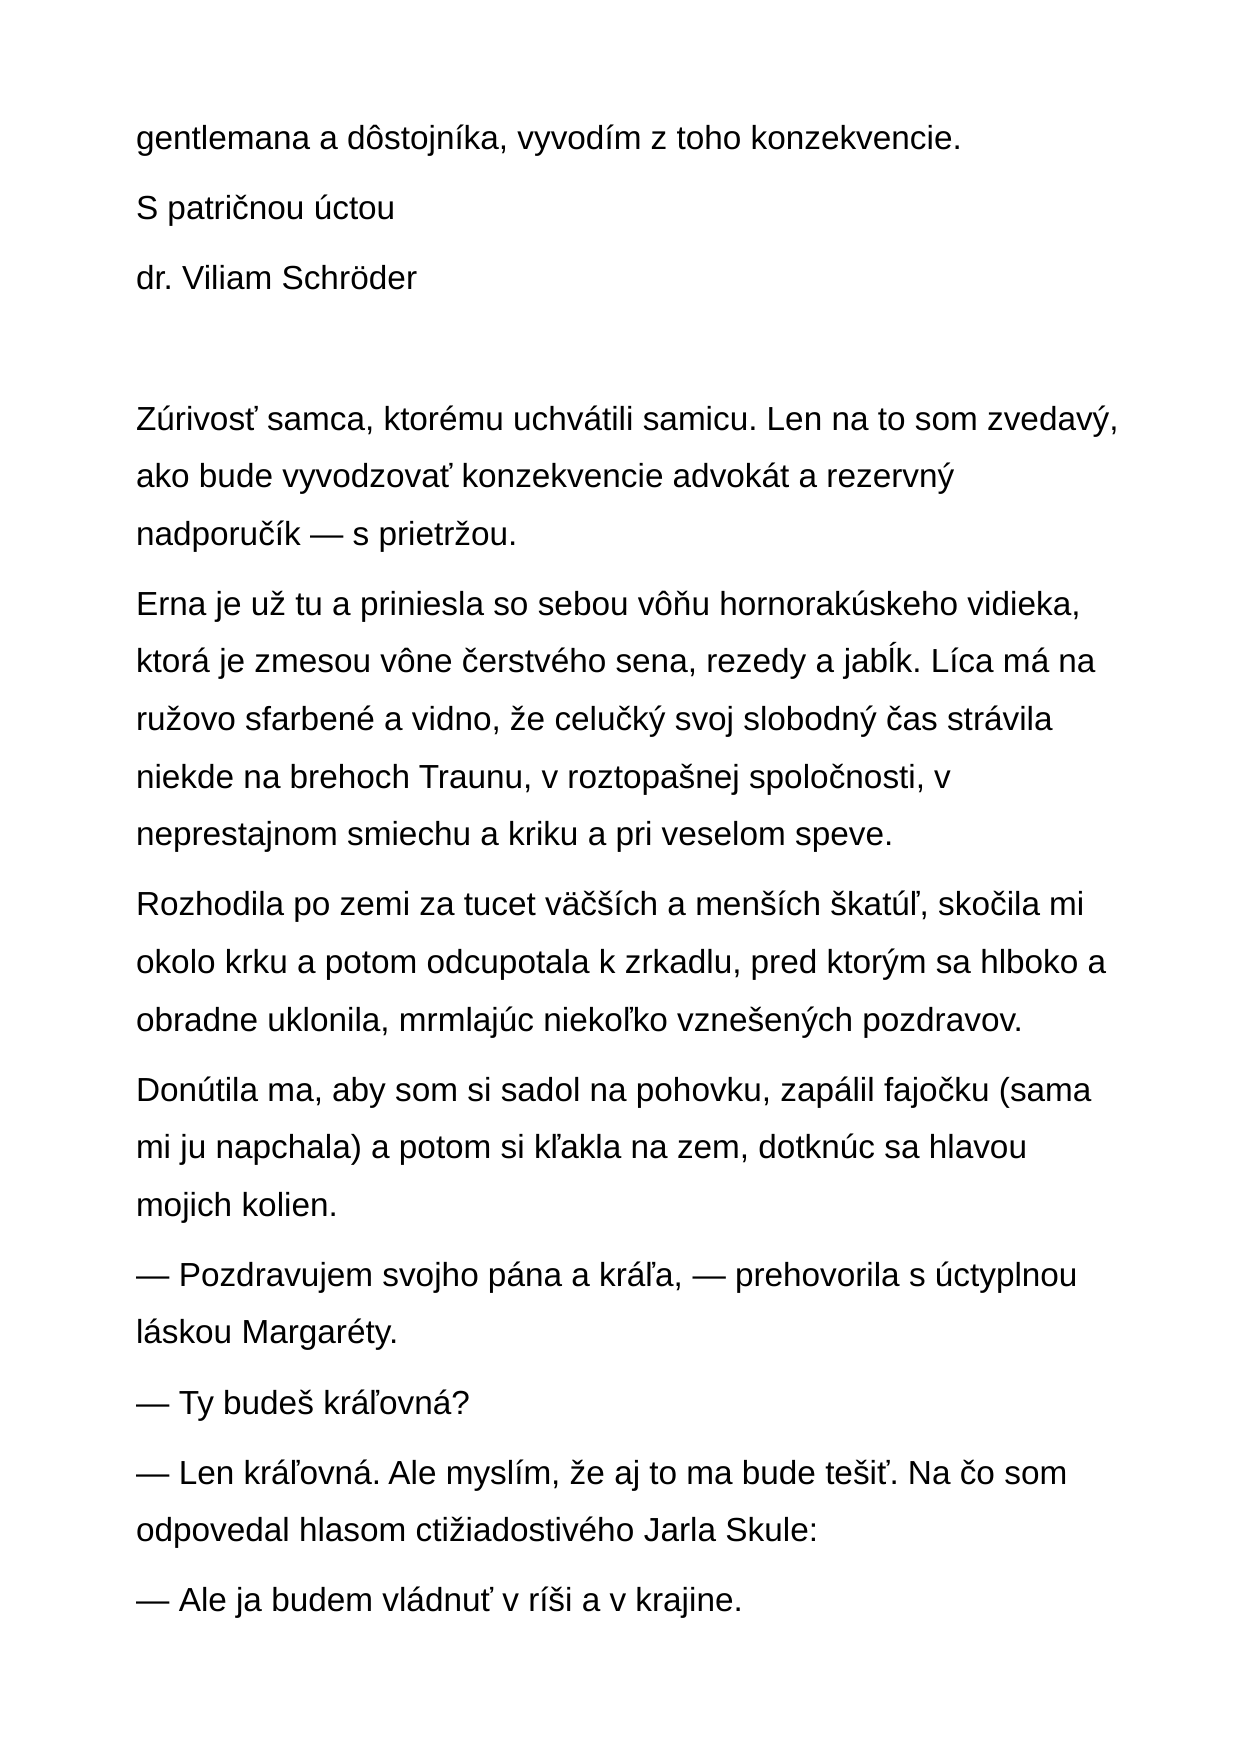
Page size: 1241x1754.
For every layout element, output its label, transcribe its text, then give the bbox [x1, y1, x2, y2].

text — Ale ja budem vládnuť v ríši a v krajine. [136, 1581, 1122, 1619]
text — Len kráľovná. Ale myslím, že aj to ma bude tešiť. Na čo som odpovedal hlasom ctižiadostivého Jarla Skule: [136, 1453, 1122, 1549]
text Zúrivosť samca, ktorému uchvátili samicu. Len na to som zvedavý, ako bude vyvodzovať konzekvencie advokát a rezervný nadporučík — s prietržou. [136, 398, 1122, 552]
text Erna je už tu a priniesla so sebou vôňu hornorakúskeho vidieka, ktorá je zmesou vône čerstvého sena, rezedy a jabĺk. Líca má na ružovo sfarbené a vidno, že celučký svoj slobodný čas strávila niekde na brehoch Traunu, v roztopašnej spoločnosti, v neprestajnom smiechu a kriku a pri veselom speve. [136, 584, 1122, 853]
text dr. Viliam Schröder [136, 258, 1122, 297]
text — Ty budeš kráľovná? [136, 1383, 1122, 1421]
text Rozhodila po zemi za tucet väčších a menších škatúľ, skočila mi okolo krku a potom odcupotala k zrkadlu, pred ktorým sa hlboko a obradne uklonila, mrmlajúc niekoľko vznešených pozdravov. [136, 884, 1122, 1038]
text gentlemana a dôstojníka, vyvodím z toho konzekvencie. [136, 118, 1122, 157]
text — Pozdravujem svojho pána a kráľa, — prehovorila s úctyplnou láskou Margaréty. [136, 1255, 1122, 1351]
text Donútila ma, aby som si sadol na pohovku, zapálil fajočku (sama mi ju napchala) a potom si kľakla na zem, dotknúc sa hlavou mojich kolien. [136, 1070, 1122, 1223]
text S patričnou úctou [136, 188, 1122, 227]
